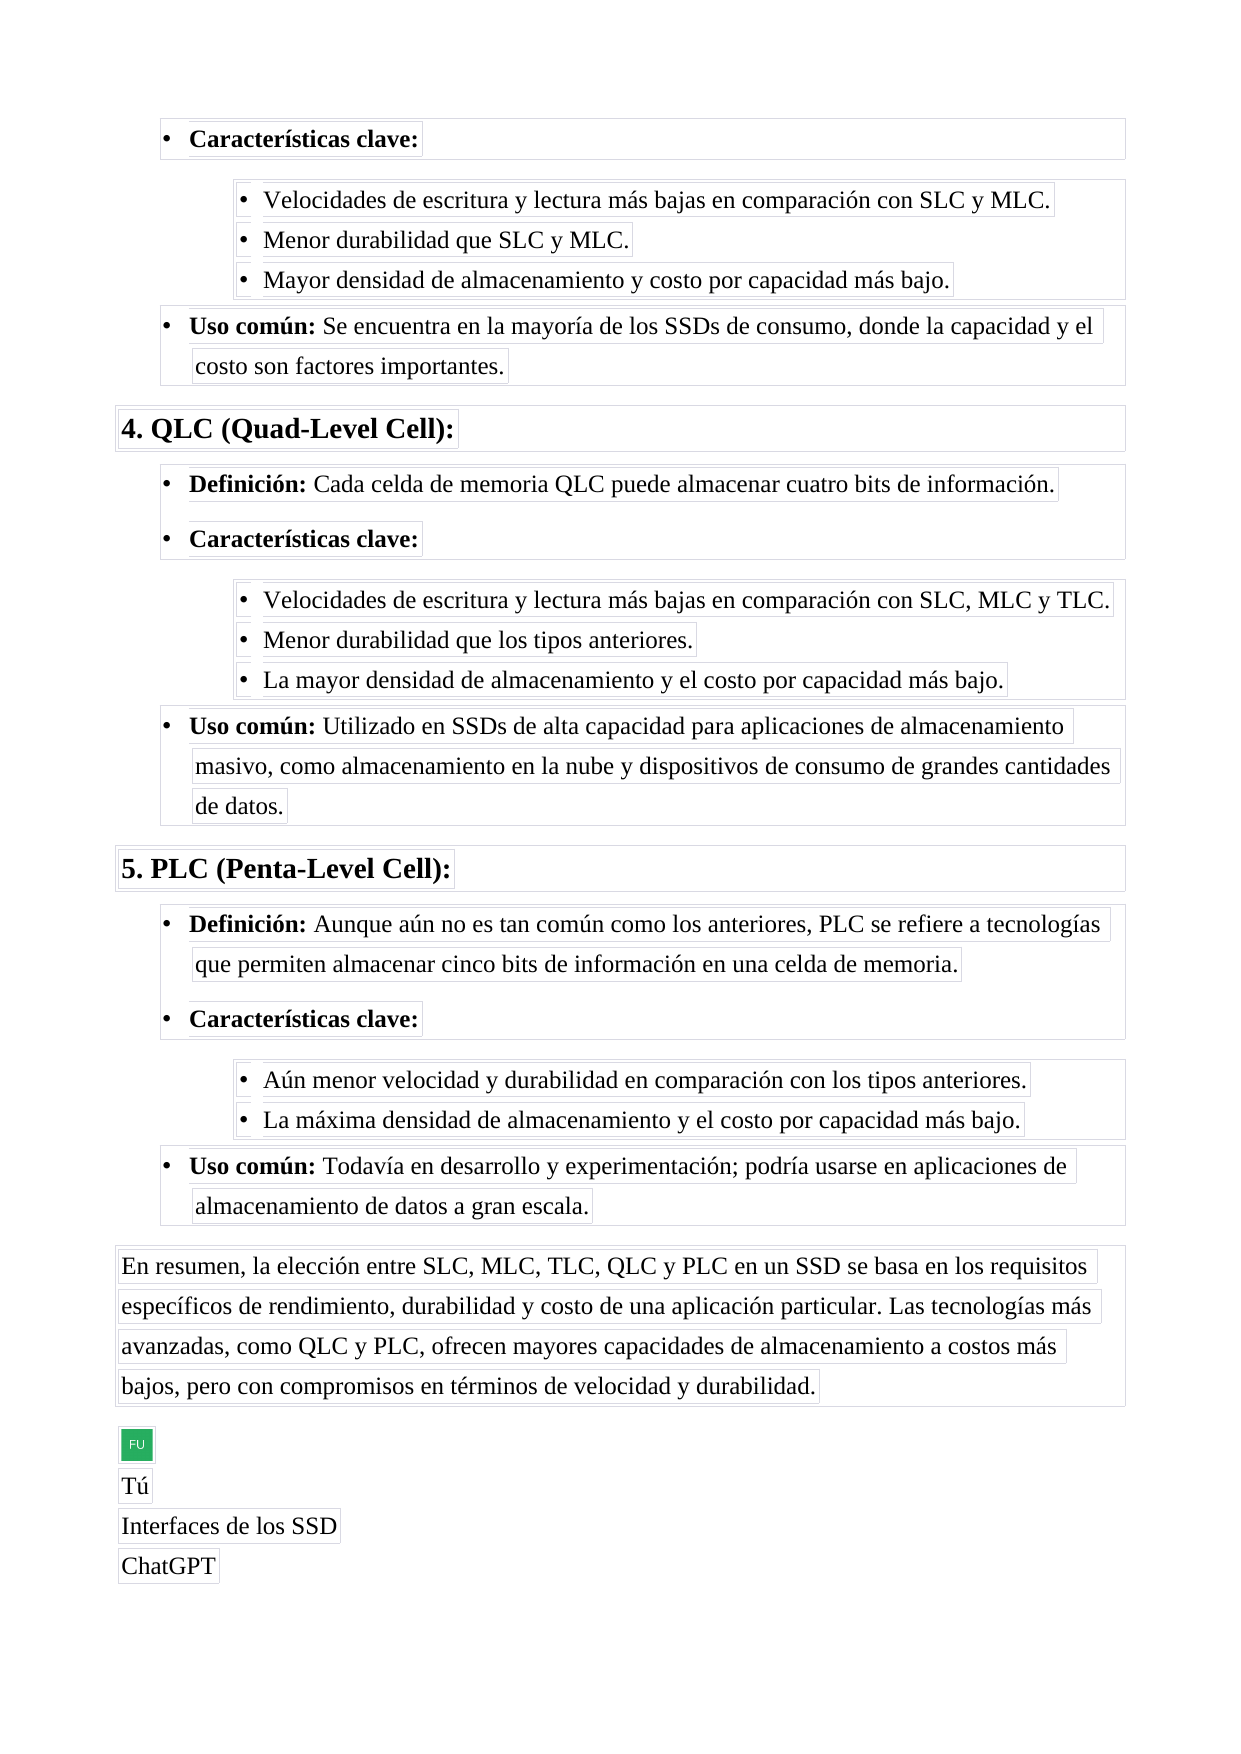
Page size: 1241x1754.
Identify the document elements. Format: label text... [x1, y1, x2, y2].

subtitle 4. QLC (Quad-Level Cell): [116, 406, 1125, 451]
text Tú [119, 1469, 152, 1503]
list Características clave: [161, 119, 1125, 159]
list Uso común: Todavía en desarrollo y experimentación; podría usarse en aplicaciones de almacenamiento de datos a gran escala. [161, 1146, 1125, 1225]
list Aún menor velocidad y durabilidad en comparación con los tipos anteriores. [234, 1060, 1125, 1097]
list La máxima densidad de almacenamiento y el costo por capacidad más bajo. [234, 1099, 1125, 1139]
text [220, 1548, 1122, 1583]
list Uso común: Utilizado en SSDs de alta capacidad para aplicaciones de almacenamiento masivo, como almacenamiento en la nube y dispositivos de consumo de grandes cantidades de datos. [161, 706, 1125, 825]
text [153, 1468, 1122, 1503]
list Uso común: Se encuentra en la mayoría de los SSDs de consumo, donde la capacidad y el costo son factores importantes. [161, 306, 1125, 385]
text ChatGPT [119, 1549, 219, 1583]
list Características clave: [161, 998, 1125, 1039]
list Velocidades de escritura y lectura más bajas en comparación con SLC, MLC y TLC. [234, 580, 1125, 617]
list Menor durabilidad que los tipos anteriores. [234, 619, 1125, 657]
list Características clave: [161, 518, 1125, 559]
list Menor durabilidad que SLC y MLC. [234, 219, 1125, 257]
list Mayor densidad de almacenamiento y costo por capacidad más bajo. [234, 259, 1125, 299]
text Interfaces de los SSD [119, 1509, 340, 1543]
text En resumen, la elección entre SLC, MLC, TLC, QLC y PLC en un SSD se basa en los requisitos específicos de rendimiento, durabilidad y costo de una aplicación particular. Las tecnologías más avanzadas, como QLC y PLC, ofrecen mayores capacidades de almacenamiento a costos más bajos, pero con compromisos en términos de velocidad y durabilidad. [116, 1246, 1125, 1406]
list Velocidades de escritura y lectura más bajas en comparación con SLC y MLC. [234, 180, 1125, 217]
list Definición: Aunque aún no es tan común como los anteriores, PLC se refiere a tecnologías que permiten almacenar cinco bits de información en una celda de memoria. [161, 905, 1125, 981]
list Definición: Cada celda de memoria QLC puede almacenar cuatro bits de información. [161, 465, 1125, 501]
list La mayor densidad de almacenamiento y el costo por capacidad más bajo. [234, 659, 1125, 699]
text [341, 1508, 1122, 1543]
subtitle 5. PLC (Penta-Level Cell): [116, 846, 1125, 891]
picture [121, 1429, 153, 1461]
